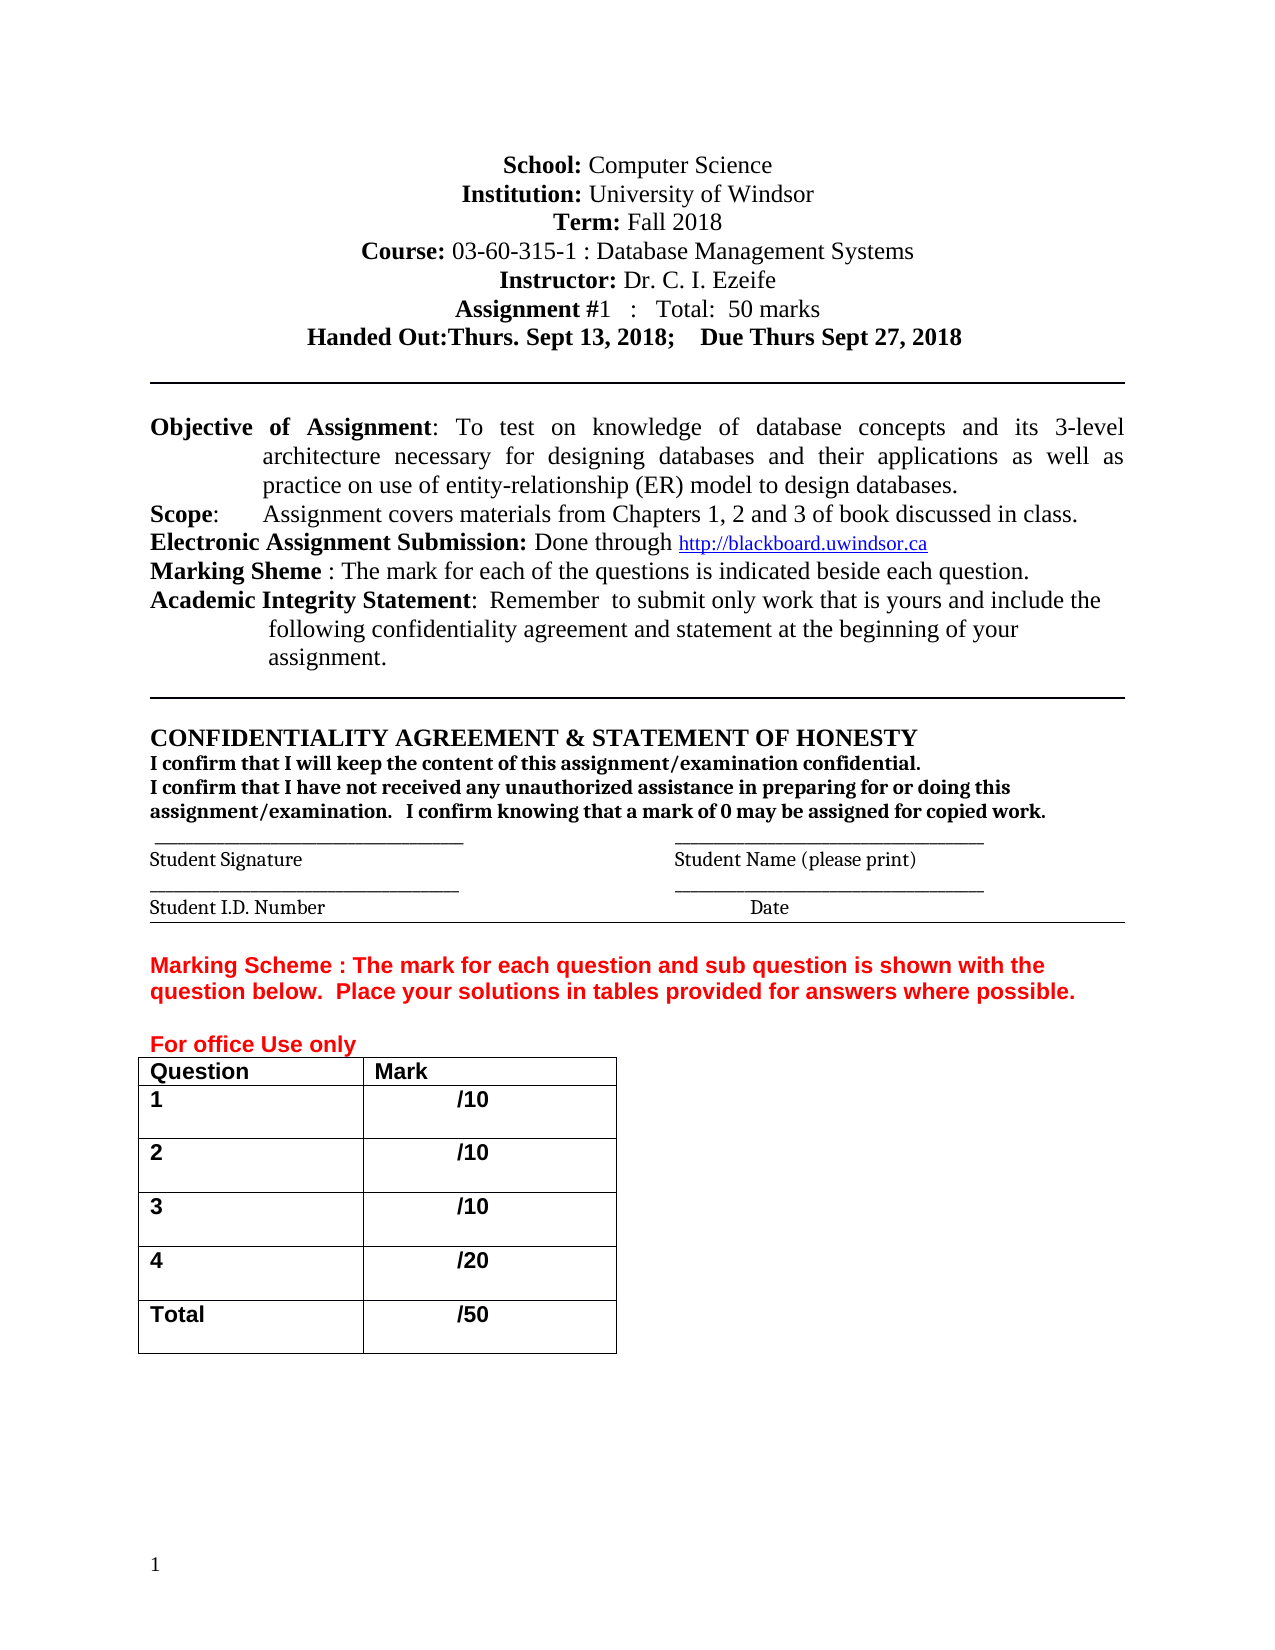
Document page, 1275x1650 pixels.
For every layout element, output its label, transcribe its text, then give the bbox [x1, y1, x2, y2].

text School: Computer Science [150, 150, 1125, 179]
text Marking Sheme : The mark for each of the questions is indicated beside each question. [150, 556, 1125, 585]
text Objective of Assignment: To test on knowledge of database concepts and its 3-level architecture necessary for designing databases and their applications as well as practice on use of entity-relationship (ER) model to design databases. [150, 412, 1125, 499]
table_cell 2 [139, 1139, 363, 1192]
text Term: Fall 2018 [150, 207, 1125, 236]
table_cell Total [139, 1301, 363, 1353]
table_cell /10 [364, 1086, 616, 1138]
text CONFIDENTIALITY AGREEMENT & STATEMENT OF HONESTY [150, 723, 1125, 752]
text Course: 03-60-315-1 : Database Management Systems [150, 236, 1125, 265]
text Institution: University of Windsor [150, 179, 1125, 207]
text For office Use only [150, 1031, 1125, 1057]
text Electronic Assignment Submission: Done through http://blackboard.uwindsor.ca [150, 527, 1125, 556]
table_cell /50 [364, 1301, 616, 1353]
table_header Mark [364, 1058, 616, 1084]
table_cell 3 [139, 1193, 363, 1246]
text I confirm that I have not received any unauthorized assistance in preparing for or doing this assignment/examination. I confirm knowing that a mark of 0 may be assigned for copied work. [150, 776, 1125, 823]
table_cell /20 [364, 1247, 616, 1299]
text ________________________________________ ________________________________________ [150, 871, 1125, 895]
text Student I.D. Number Date [150, 895, 1125, 922]
text Marking Scheme : The mark for each question and sub question is shown with the question below. Place your solutions in tables provided for answers where possible. [150, 952, 1125, 1004]
text ________________________________________ ________________________________________ [150, 823, 1125, 847]
table_cell /10 [364, 1193, 616, 1246]
text Assignment #1 : Total: 50 marks [150, 294, 1125, 322]
text Instructor: Dr. C. I. Ezeife [150, 265, 1125, 294]
table_cell /10 [364, 1139, 616, 1192]
text Student Signature Student Name (please print) [150, 847, 1125, 871]
table_cell 4 [139, 1247, 363, 1299]
table_header Question [139, 1058, 363, 1084]
text Academic Integrity Statement: Remember to submit only work that is yours and include the following confidentiality agreement and statement at the beginning of your assignment. [150, 585, 1125, 671]
table_cell 1 [139, 1086, 363, 1138]
text Scope: Assignment covers materials from Chapters 1, 2 and 3 of book discussed in class. [150, 499, 1125, 527]
text Handed Out:Thurs. Sept 13, 2018; Due Thurs Sept 27, 2018 [150, 322, 1125, 351]
text I confirm that I will keep the content of this assignment/examination confidential. [150, 752, 1125, 776]
